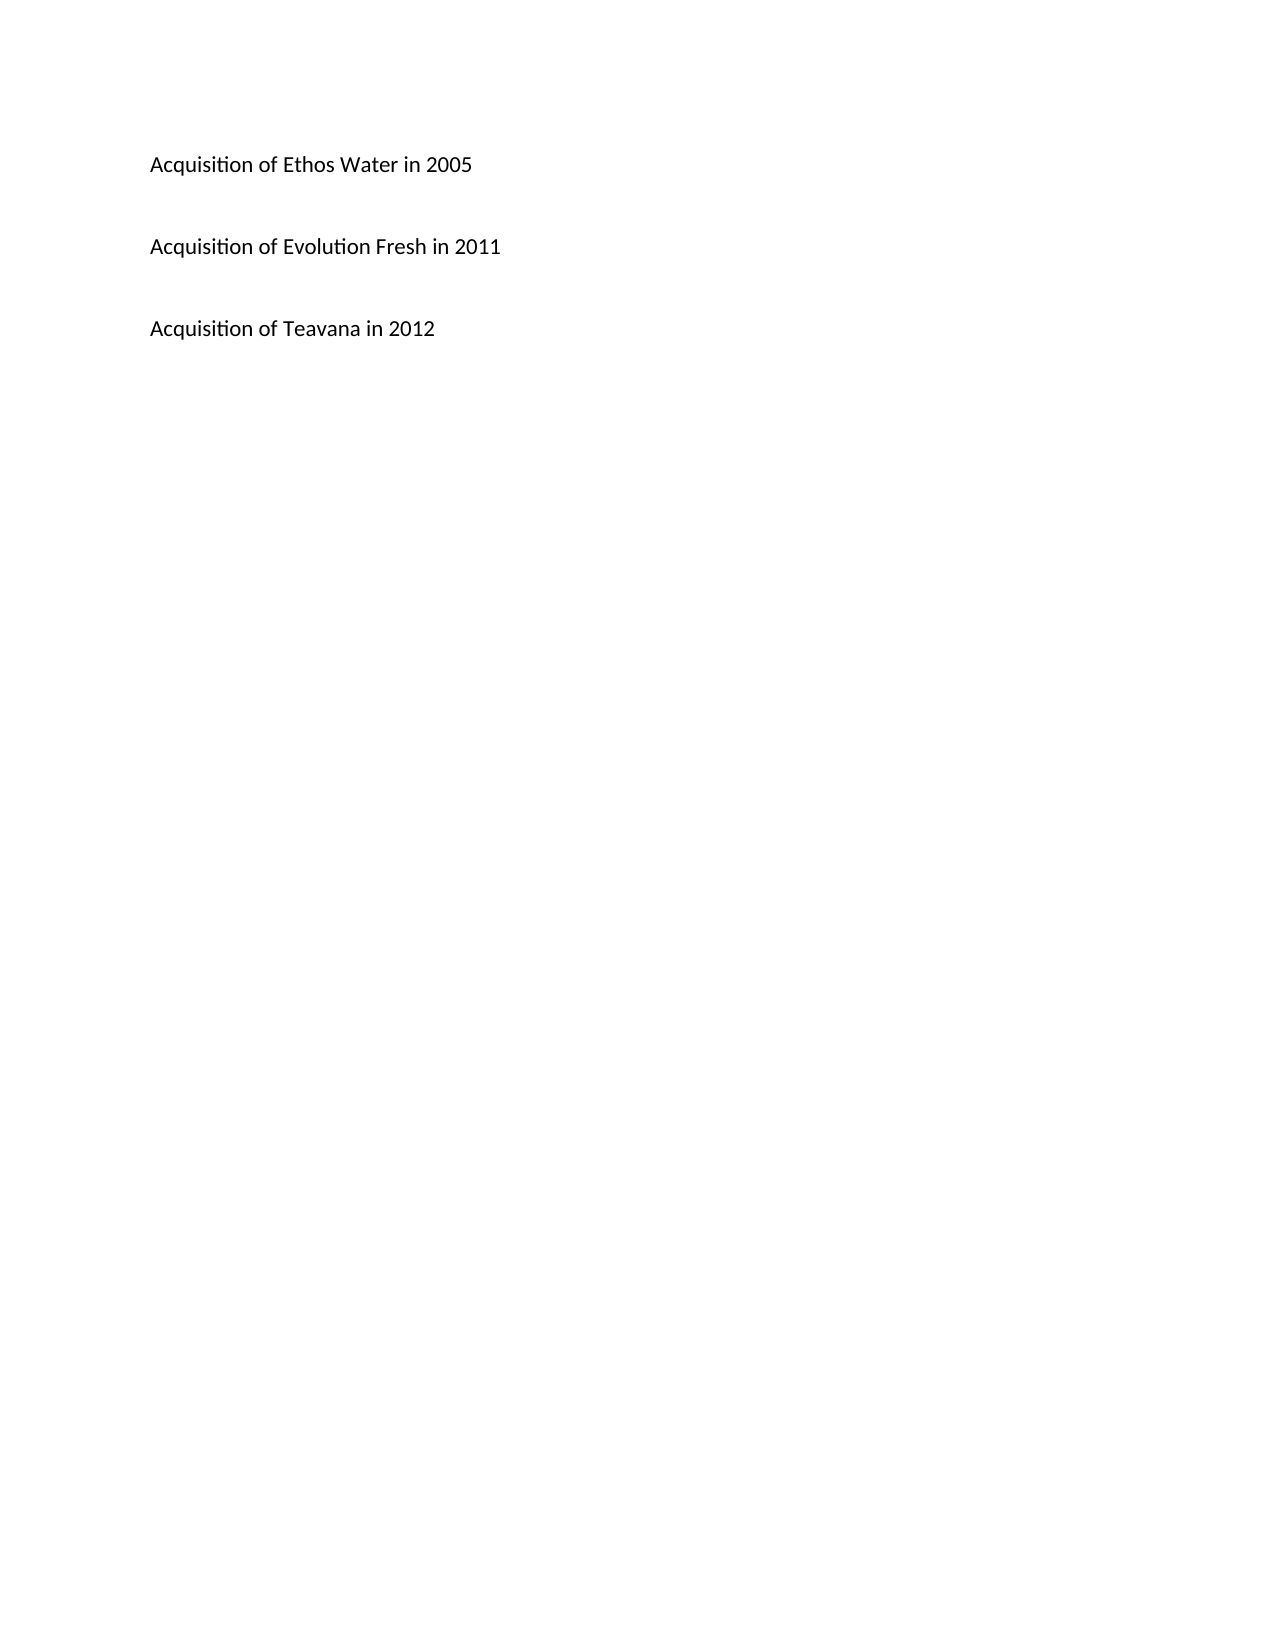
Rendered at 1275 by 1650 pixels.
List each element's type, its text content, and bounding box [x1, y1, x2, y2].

text Acquisition of Evolution Fresh in 2011 [150, 232, 1125, 260]
text Acquisition of Teavana in 2012 [150, 314, 1125, 342]
text Acquisition of Ethos Water in 2005 [150, 150, 1125, 178]
